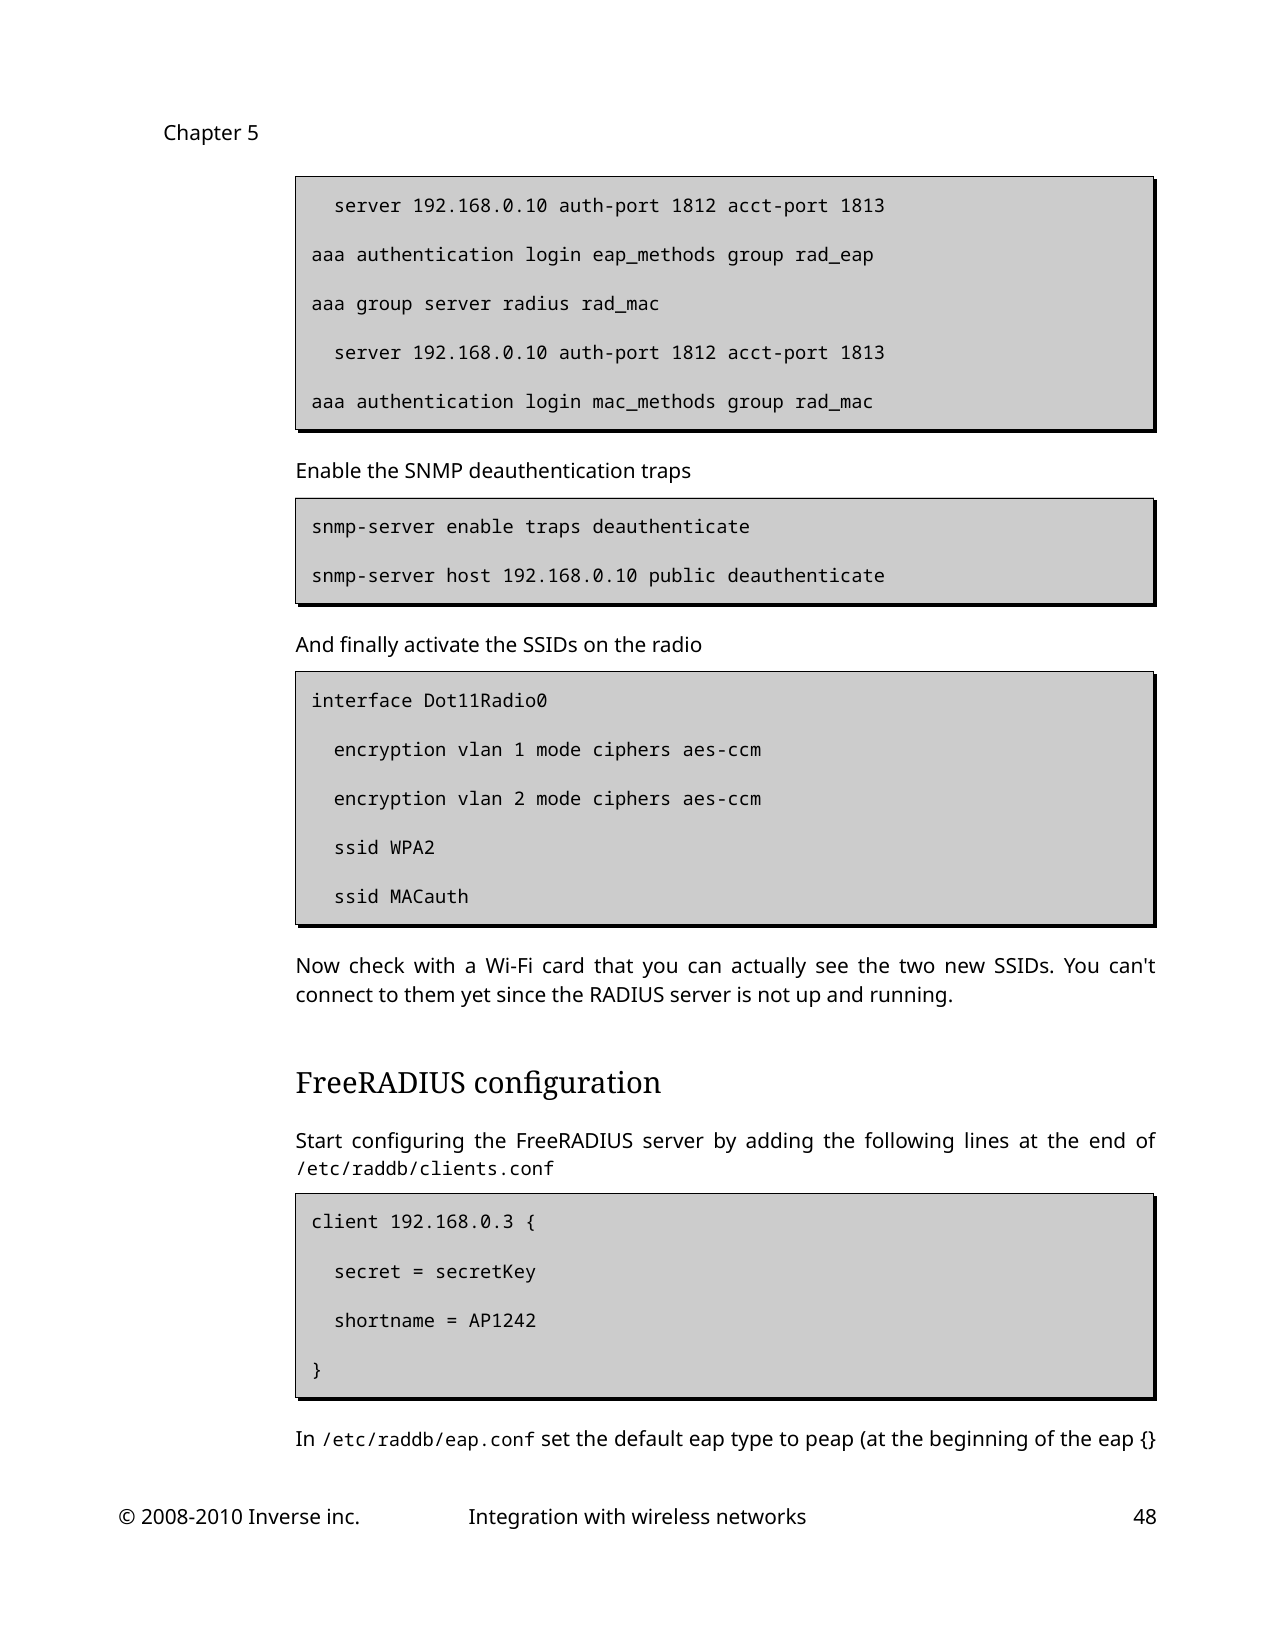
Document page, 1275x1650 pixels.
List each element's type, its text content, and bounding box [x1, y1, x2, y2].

text aaa authentication login mac_methods group rad_mac [296, 373, 1153, 429]
text server 192.168.0.10 auth-port 1812 acct-port 1813 [296, 323, 1153, 365]
text aaa group server radius rad_mac [296, 274, 1153, 316]
text ssid MACauth [296, 868, 1153, 924]
text snmp-server enable traps deauthenticate [296, 499, 1153, 539]
text encryption vlan 1 mode ciphers aes-ccm [296, 720, 1153, 762]
subtitle FreeRADIUS configuration [295, 1062, 1157, 1102]
text shortname = AP1242 [296, 1291, 1153, 1333]
text ssid WPA2 [296, 819, 1153, 860]
text interface Dot11Radio0 [296, 672, 1153, 713]
text In /etc/raddb/eap.conf set the default eap type to peap (at the beginning of the eap {} [295, 1424, 1157, 1453]
text Now check with a Wi-Fi card that you can actually see the two new SSIDs. You can't connect to them yet since the RADIUS server is not up and running. [295, 952, 1157, 1008]
text Start configuring the FreeRADIUS server by adding the following lines at the end of /etc/raddb/clients.conf [295, 1126, 1157, 1180]
text aaa authentication login eap_methods group rad_eap [296, 225, 1153, 267]
text client 192.168.0.3 { [296, 1194, 1153, 1234]
text And finally activate the SSIDs on the radio [295, 630, 1157, 659]
text server 192.168.0.10 auth-port 1812 acct-port 1813 [296, 177, 1153, 217]
text } [296, 1340, 1153, 1397]
text encryption vlan 2 mode ciphers aes-ccm [296, 769, 1153, 811]
text Enable the SNMP deauthentication traps [295, 456, 1157, 485]
text secret = secretKey [296, 1242, 1153, 1283]
text snmp-server host 192.168.0.10 public deauthenticate [296, 547, 1153, 603]
